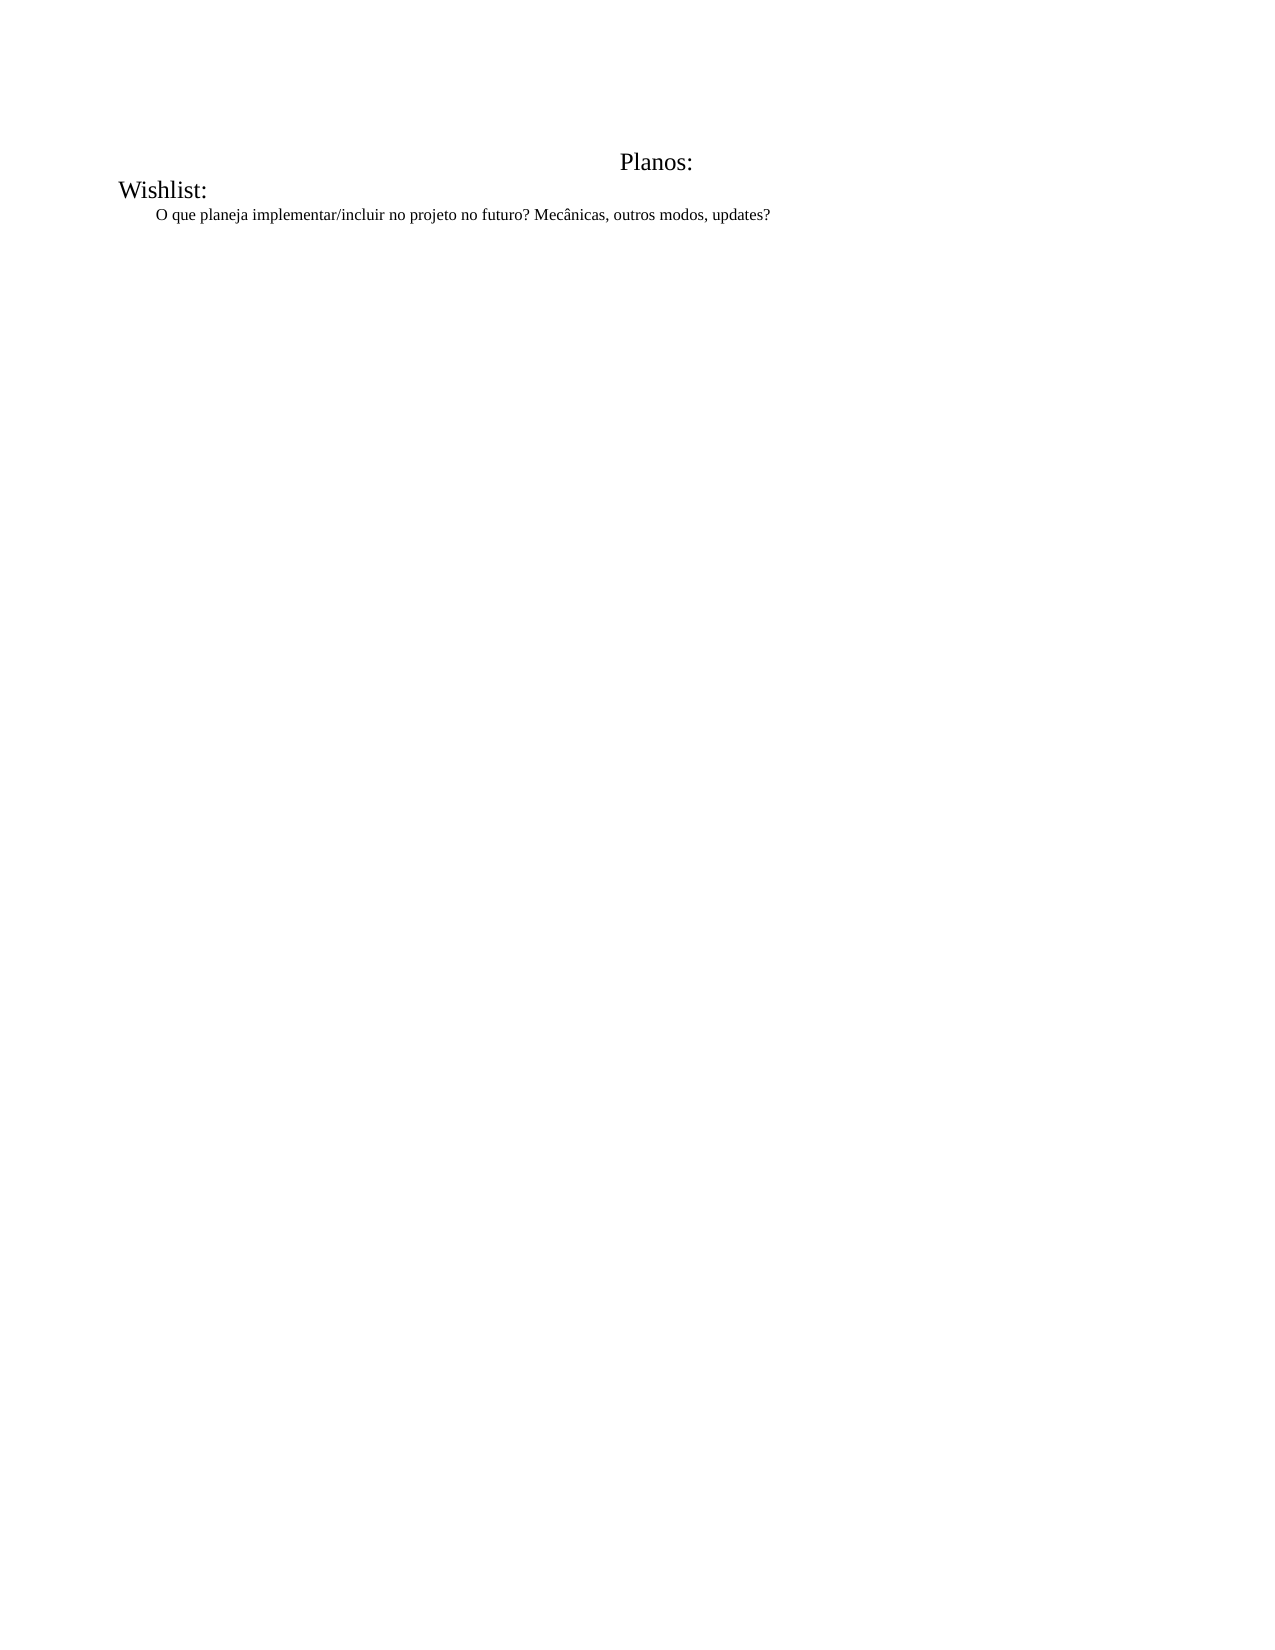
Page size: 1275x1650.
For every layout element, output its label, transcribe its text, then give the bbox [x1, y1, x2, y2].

text Planos: [118, 147, 1157, 176]
text O que planeja implementar/incluir no projeto no futuro? Mecânicas, outros modos, updates? [118, 204, 1157, 223]
text Wishlist: [118, 176, 1157, 204]
